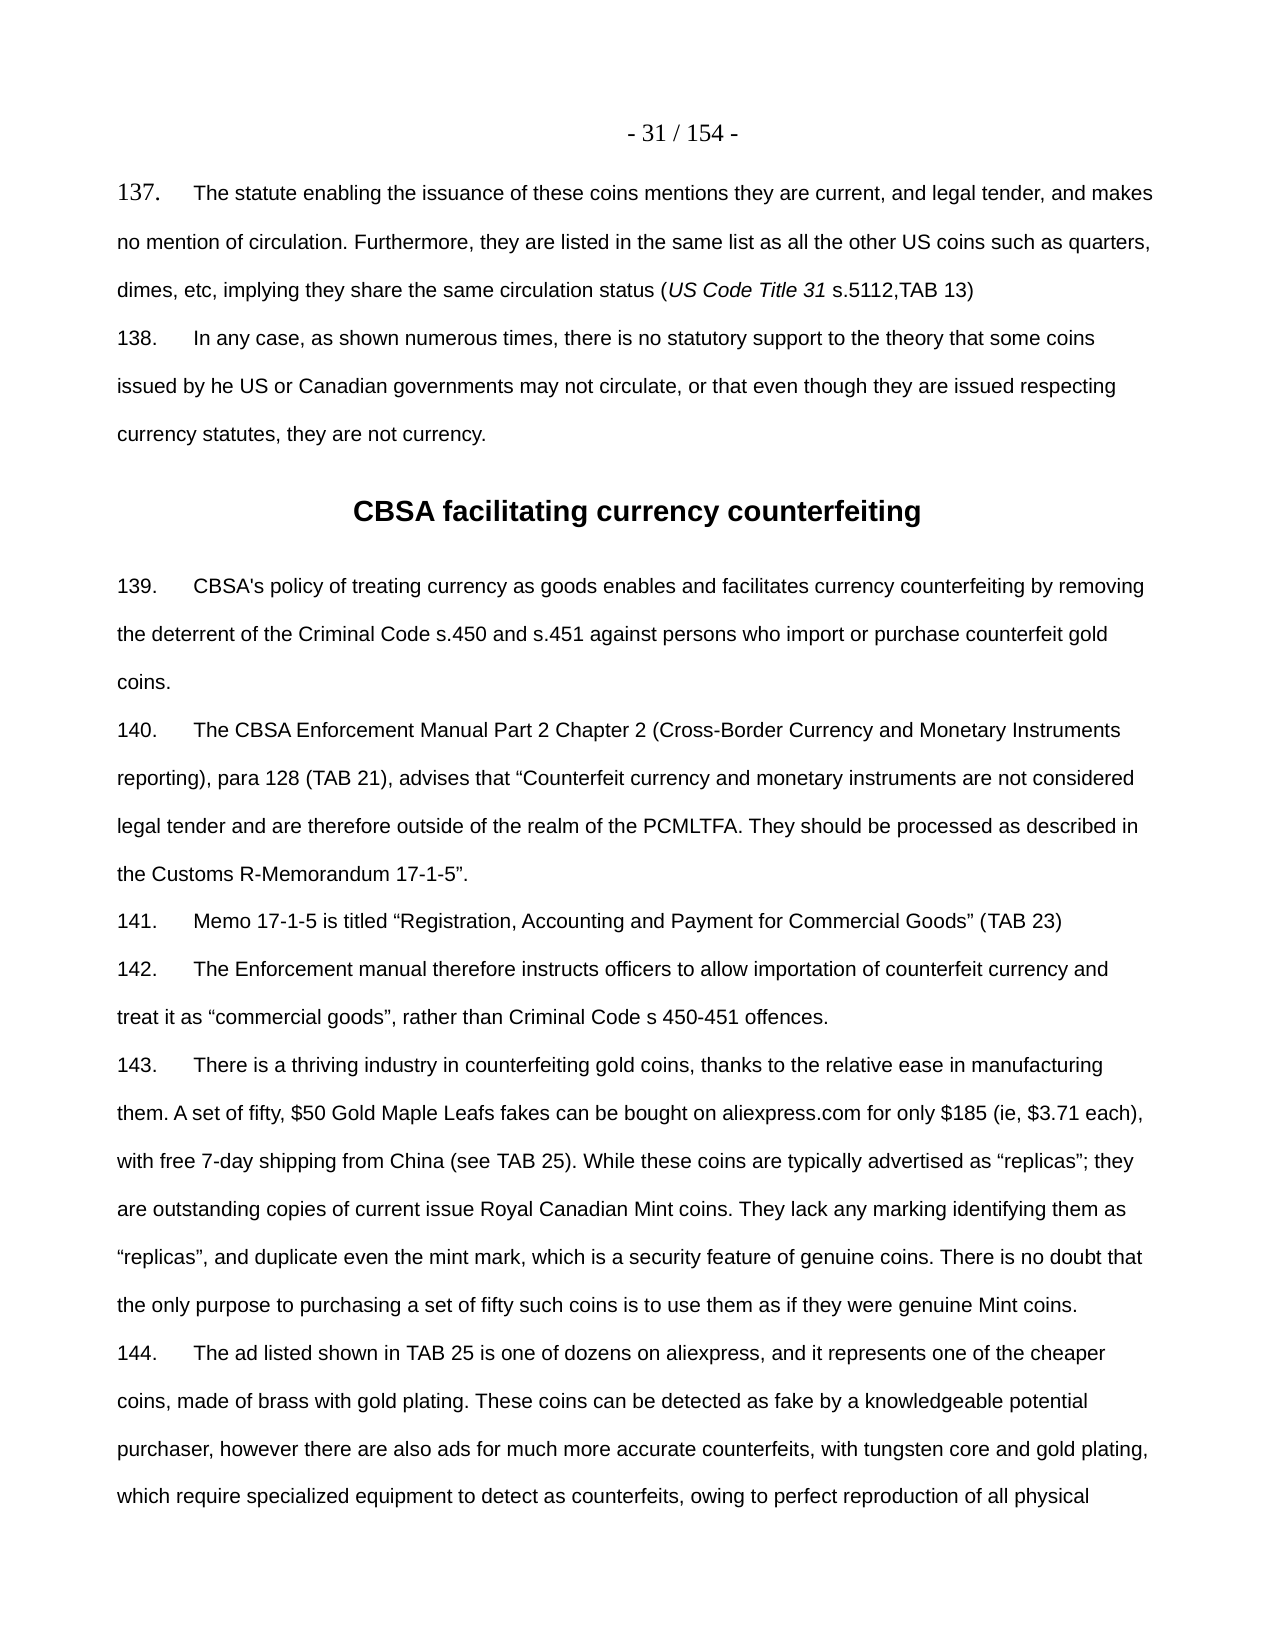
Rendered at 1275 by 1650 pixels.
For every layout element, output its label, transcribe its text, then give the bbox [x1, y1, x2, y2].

subtitle The ad listed shown in TAB 25 is one of dozens on aliexpress, and it represents one of the cheaper coins, made of brass with gold plating. These coins can be detected as fake by a knowledgeable potential purchaser, however there are also ads for much more accurate counterfeits, with tungsten core and gold plating, which require specialized equipment to detect as counterfeits, owing to perfect reproduction of all physical [117, 1341, 1157, 1508]
subtitle CBSA facilitating currency counterfeiting [118, 494, 1157, 528]
subtitle The Enforcement manual therefore instructs officers to allow importation of counterfeit currency and treat it as “commercial goods”, rather than Criminal Code s 450-451 offences. [117, 957, 1157, 1029]
subtitle Memo 17-1-5 is titled “Registration, Accounting and Payment for Commercial Goods” (TAB 23) [117, 909, 1157, 933]
subtitle The CBSA Enforcement Manual Part 2 Chapter 2 (Cross-Border Currency and Monetary Instruments reporting), para 128 (TAB 21), advises that “Counterfeit currency and monetary instruments are not considered legal tender and are therefore outside of the realm of the PCMLTFA. They should be processed as described in the Customs R-Memorandum 17-1-5”. [117, 718, 1157, 885]
subtitle There is a thriving industry in counterfeiting gold coins, thanks to the relative ease in manufacturing them. A set of fifty, $50 Gold Maple Leafs fakes can be bought on aliexpress.com for only $185 (ie, $3.71 each), with free 7-day shipping from China (see TAB 25). While these coins are typically advertised as “replicas”; they are outstanding copies of current issue Royal Canadian Mint coins. They lack any marking identifying them as “replicas”, and duplicate even the mint mark, which is a security feature of genuine coins. There is no doubt that the only purpose to purchasing a set of fifty such coins is to use them as if they were genuine Mint coins. [117, 1053, 1157, 1317]
subtitle The statute enabling the issuance of these coins mentions they are current, and legal tender, and makes no mention of circulation. Furthermore, they are listed in the same list as all the other US coins such as quarters, dimes, etc, implying they share the same circulation status (US Code Title 31 s.5112,TAB 13) [117, 177, 1157, 302]
subtitle In any case, as shown numerous times, there is no statutory support to the theory that some coins issued by he US or Canadian governments may not circulate, or that even though they are issued respecting currency statutes, they are not currency. [117, 326, 1157, 445]
subtitle CBSA's policy of treating currency as goods enables and facilitates currency counterfeiting by removing the deterrent of the Criminal Code s.450 and s.451 against persons who import or purchase counterfeit gold coins. [117, 574, 1157, 694]
